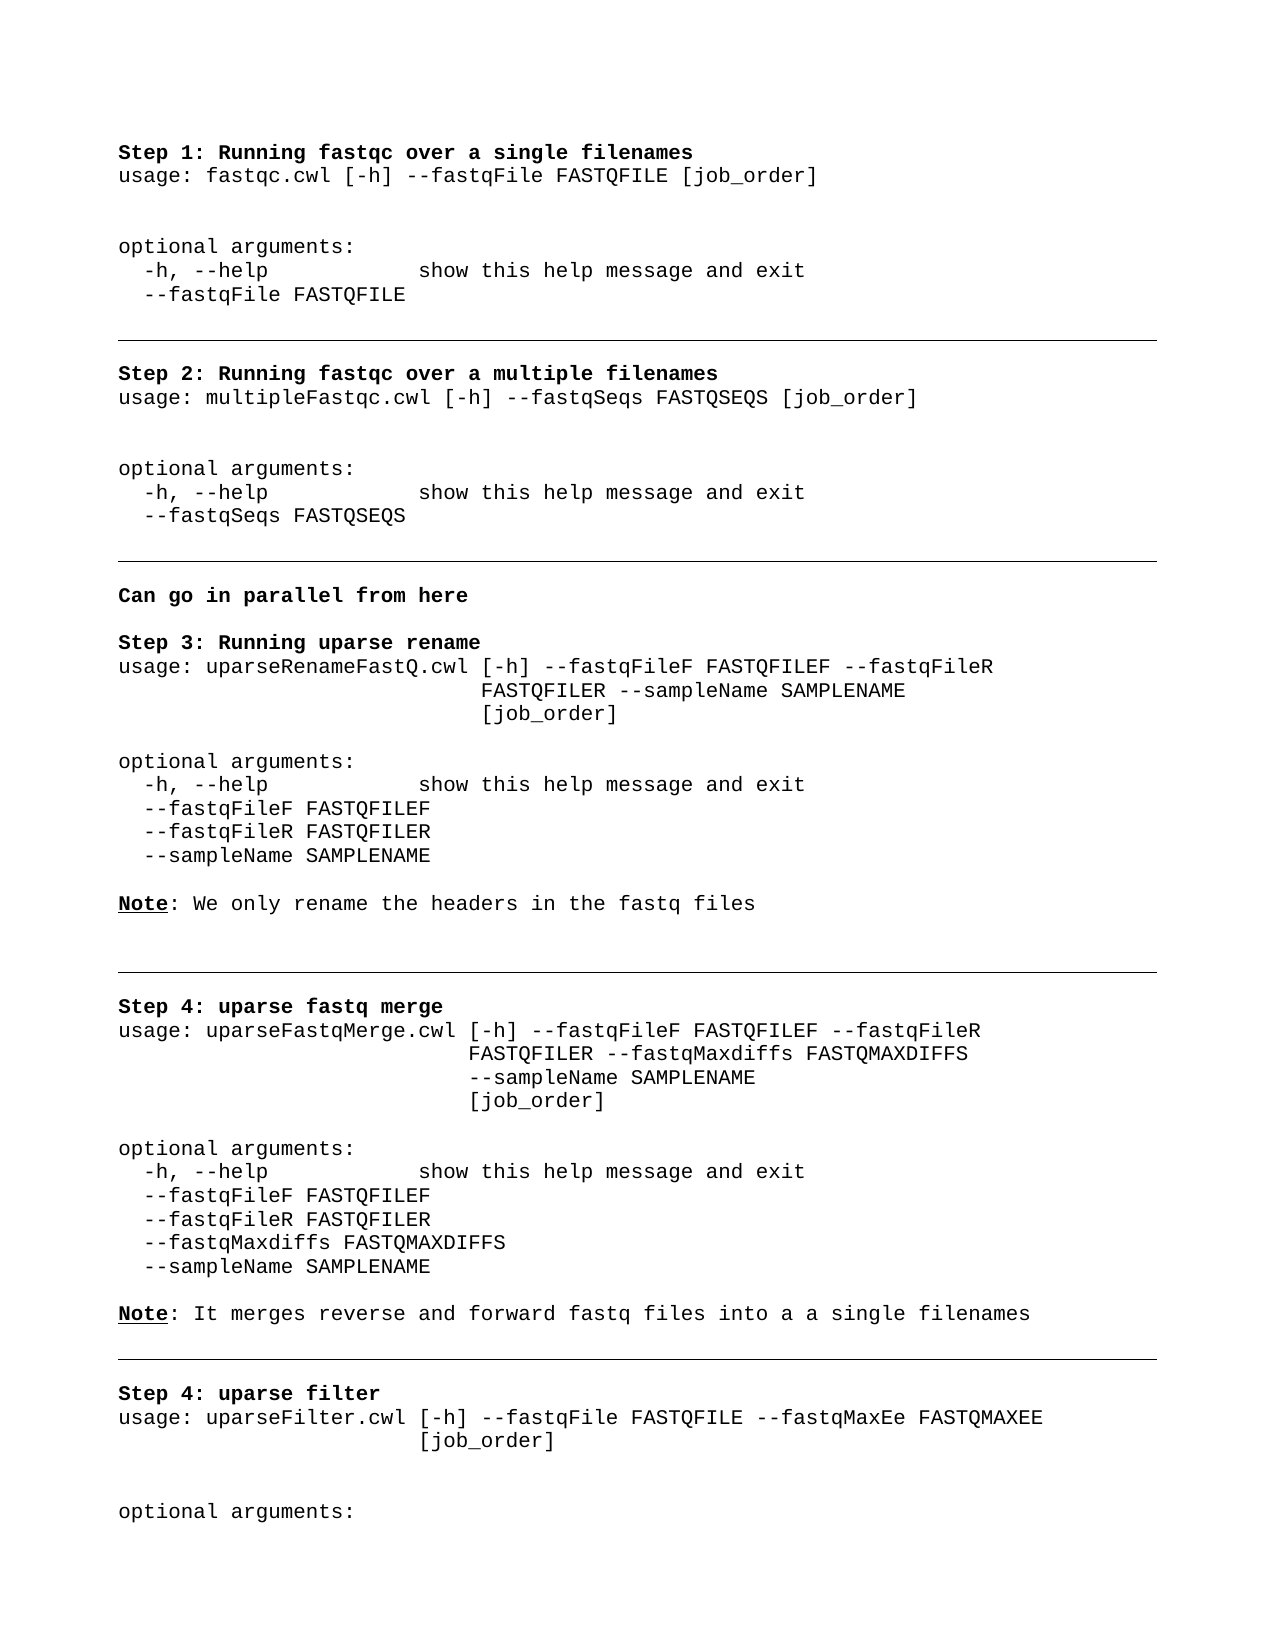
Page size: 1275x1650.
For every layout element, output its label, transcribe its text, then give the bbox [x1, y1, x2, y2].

text --fastqSeqs FASTQSEQS [118, 505, 1157, 529]
text Step 2: Running fastqc over a multiple filenames [118, 363, 1157, 387]
text usage: multipleFastqc.cwl [-h] --fastqSeqs FASTQSEQS [job_order] [118, 387, 1157, 411]
text -h, --help show this help message and exit [118, 1161, 1157, 1185]
text --sampleName SAMPLENAME [118, 1256, 1157, 1280]
text --fastqFile FASTQFILE [118, 284, 1157, 307]
text --sampleName SAMPLENAME [118, 1067, 1157, 1091]
text usage: uparseFastqMerge.cwl [-h] --fastqFileF FASTQFILEF --fastqFileR [118, 1019, 1157, 1043]
text --fastqFileR FASTQFILER [118, 822, 1157, 845]
text Step 4: uparse filter [118, 1383, 1157, 1407]
text -h, --help show this help message and exit [118, 774, 1157, 798]
text Can go in parallel from here [118, 585, 1157, 609]
text usage: uparseFilter.cwl [-h] --fastqFile FASTQFILE --fastqMaxEe FASTQMAXEE [118, 1407, 1157, 1430]
text usage: uparseRenameFastQ.cwl [-h] --fastqFileF FASTQFILEF --fastqFileR [118, 656, 1157, 680]
text Step 1: Running fastqc over a single filenames [118, 142, 1157, 165]
text optional arguments: [118, 1138, 1157, 1161]
text optional arguments: [118, 236, 1157, 260]
text --fastqFileF FASTQFILEF [118, 798, 1157, 822]
text Note: It merges reverse and forward fastq files into a a single filenames [118, 1303, 1157, 1327]
text --fastqMaxdiffs FASTQMAXDIFFS [118, 1232, 1157, 1256]
text optional arguments: [118, 751, 1157, 774]
text FASTQFILER --sampleName SAMPLENAME [118, 680, 1157, 703]
text -h, --help show this help message and exit [118, 482, 1157, 505]
text --fastqFileR FASTQFILER [118, 1209, 1157, 1232]
text [job_order] [118, 1430, 1157, 1454]
text FASTQFILER --fastqMaxdiffs FASTQMAXDIFFS [118, 1043, 1157, 1067]
text optional arguments: [118, 458, 1157, 482]
text usage: fastqc.cwl [-h] --fastqFile FASTQFILE [job_order] [118, 165, 1157, 189]
text --sampleName SAMPLENAME [118, 845, 1157, 869]
text -h, --help show this help message and exit [118, 260, 1157, 284]
text optional arguments: [118, 1501, 1157, 1525]
text --fastqFileF FASTQFILEF [118, 1185, 1157, 1209]
text [job_order] [118, 703, 1157, 727]
text Step 4: uparse fastq merge [118, 996, 1157, 1019]
text [job_order] [118, 1091, 1157, 1114]
text Note: We only rename the headers in the fastq files [118, 892, 1157, 916]
text Step 3: Running uparse rename [118, 632, 1157, 656]
